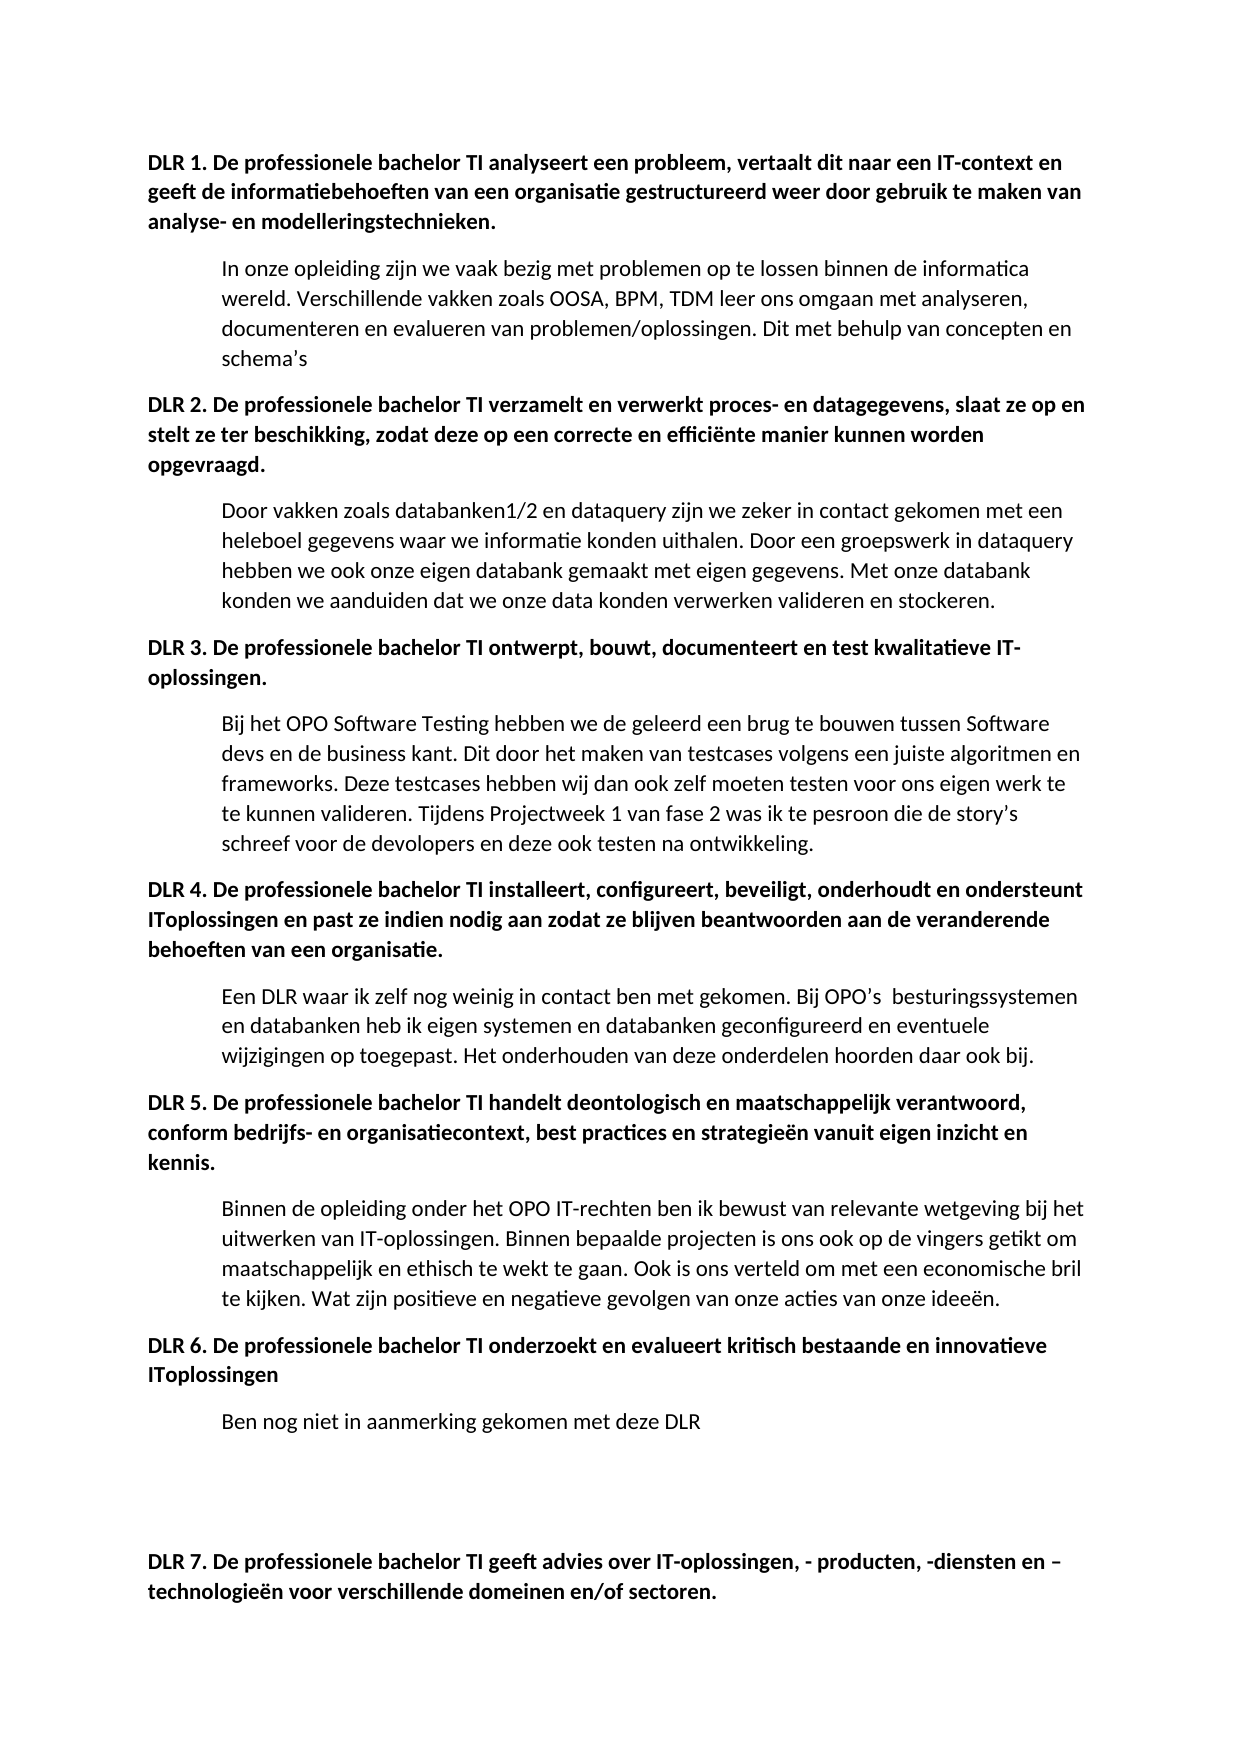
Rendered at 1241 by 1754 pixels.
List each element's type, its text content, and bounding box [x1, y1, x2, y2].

text DLR 4. De professionele bachelor TI installeert, configureert, beveiligt, onderhoudt en ondersteunt IToplossingen en past ze indien nodig aan zodat ze blijven beantwoorden aan de veranderende behoeften van een organisatie. [148, 875, 1093, 963]
text Door vakken zoals databanken1/2 en dataquery zijn we zeker in contact gekomen met een heleboel gegevens waar we informatie konden uithalen. Door een groepswerk in dataquery hebben we ook onze eigen databank gemaakt met eigen gegevens. Met onze databank konden we aanduiden dat we onze data konden verwerken valideren en stockeren. [148, 497, 1093, 614]
text Binnen de opleiding onder het OPO IT-rechten ben ik bewust van relevante wetgeving bij het uitwerken van IT-oplossingen. Binnen bepaalde projecten is ons ook op de vingers getikt om maatschappelijk en ethisch te wekt te gaan. Ook is ons verteld om met een economische bril te kijken. Wat zijn positieve en negatieve gevolgen van onze acties van onze ideeën. [148, 1194, 1093, 1312]
text DLR 3. De professionele bachelor TI ontwerpt, bouwt, documenteert en test kwalitatieve IT-oplossingen. [148, 633, 1093, 691]
text DLR 5. De professionele bachelor TI handelt deontologisch en maatschappelijk verantwoord, conform bedrijfs- en organisatiecontext, best practices en strategieën vanuit eigen inzicht en kennis. [148, 1088, 1093, 1176]
text DLR 7. De professionele bachelor TI geeft advies over IT-oplossingen, - producten, -diensten en – technologieën voor verschillende domeinen en/of sectoren. [148, 1547, 1093, 1605]
text Ben nog niet in aanmerking gekomen met deze DLR [148, 1407, 1093, 1435]
text DLR 6. De professionele bachelor TI onderzoekt en evalueert kritisch bestaande en innovatieve IToplossingen [148, 1331, 1093, 1389]
text Bij het OPO Software Testing hebben we de geleerd een brug te bouwen tussen Software devs en de business kant. Dit door het maken van testcases volgens een juiste algoritmen en frameworks. Deze testcases hebben wij dan ook zelf moeten testen voor ons eigen werk te te kunnen valideren. Tijdens Projectweek 1 van fase 2 was ik te pesroon die de story’s schreef voor de devolopers en deze ook testen na ontwikkeling. [148, 709, 1093, 857]
text In onze opleiding zijn we vaak bezig met problemen op te lossen binnen de informatica wereld. Verschillende vakken zoals OOSA, BPM, TDM leer ons omgaan met analyseren, documenteren en evalueren van problemen/oplossingen. Dit met behulp van concepten en schema’s [148, 254, 1093, 372]
text DLR 2. De professionele bachelor TI verzamelt en verwerkt proces- en datagegevens, slaat ze op en stelt ze ter beschikking, zodat deze op een correcte en efficiënte manier kunnen worden opgevraagd. [148, 390, 1093, 478]
text DLR 1. De professionele bachelor TI analyseert een probleem, vertaalt dit naar een IT-context en geeft de informatiebehoeften van een organisatie gestructureerd weer door gebruik te maken van analyse- en modelleringstechnieken. [148, 148, 1093, 235]
text Een DLR waar ik zelf nog weinig in contact ben met gekomen. Bij OPO’s besturingssystemen en databanken heb ik eigen systemen en databanken geconfigureerd en eventuele wijzigingen op toegepast. Het onderhouden van deze onderdelen hoorden daar ook bij. [148, 982, 1093, 1069]
